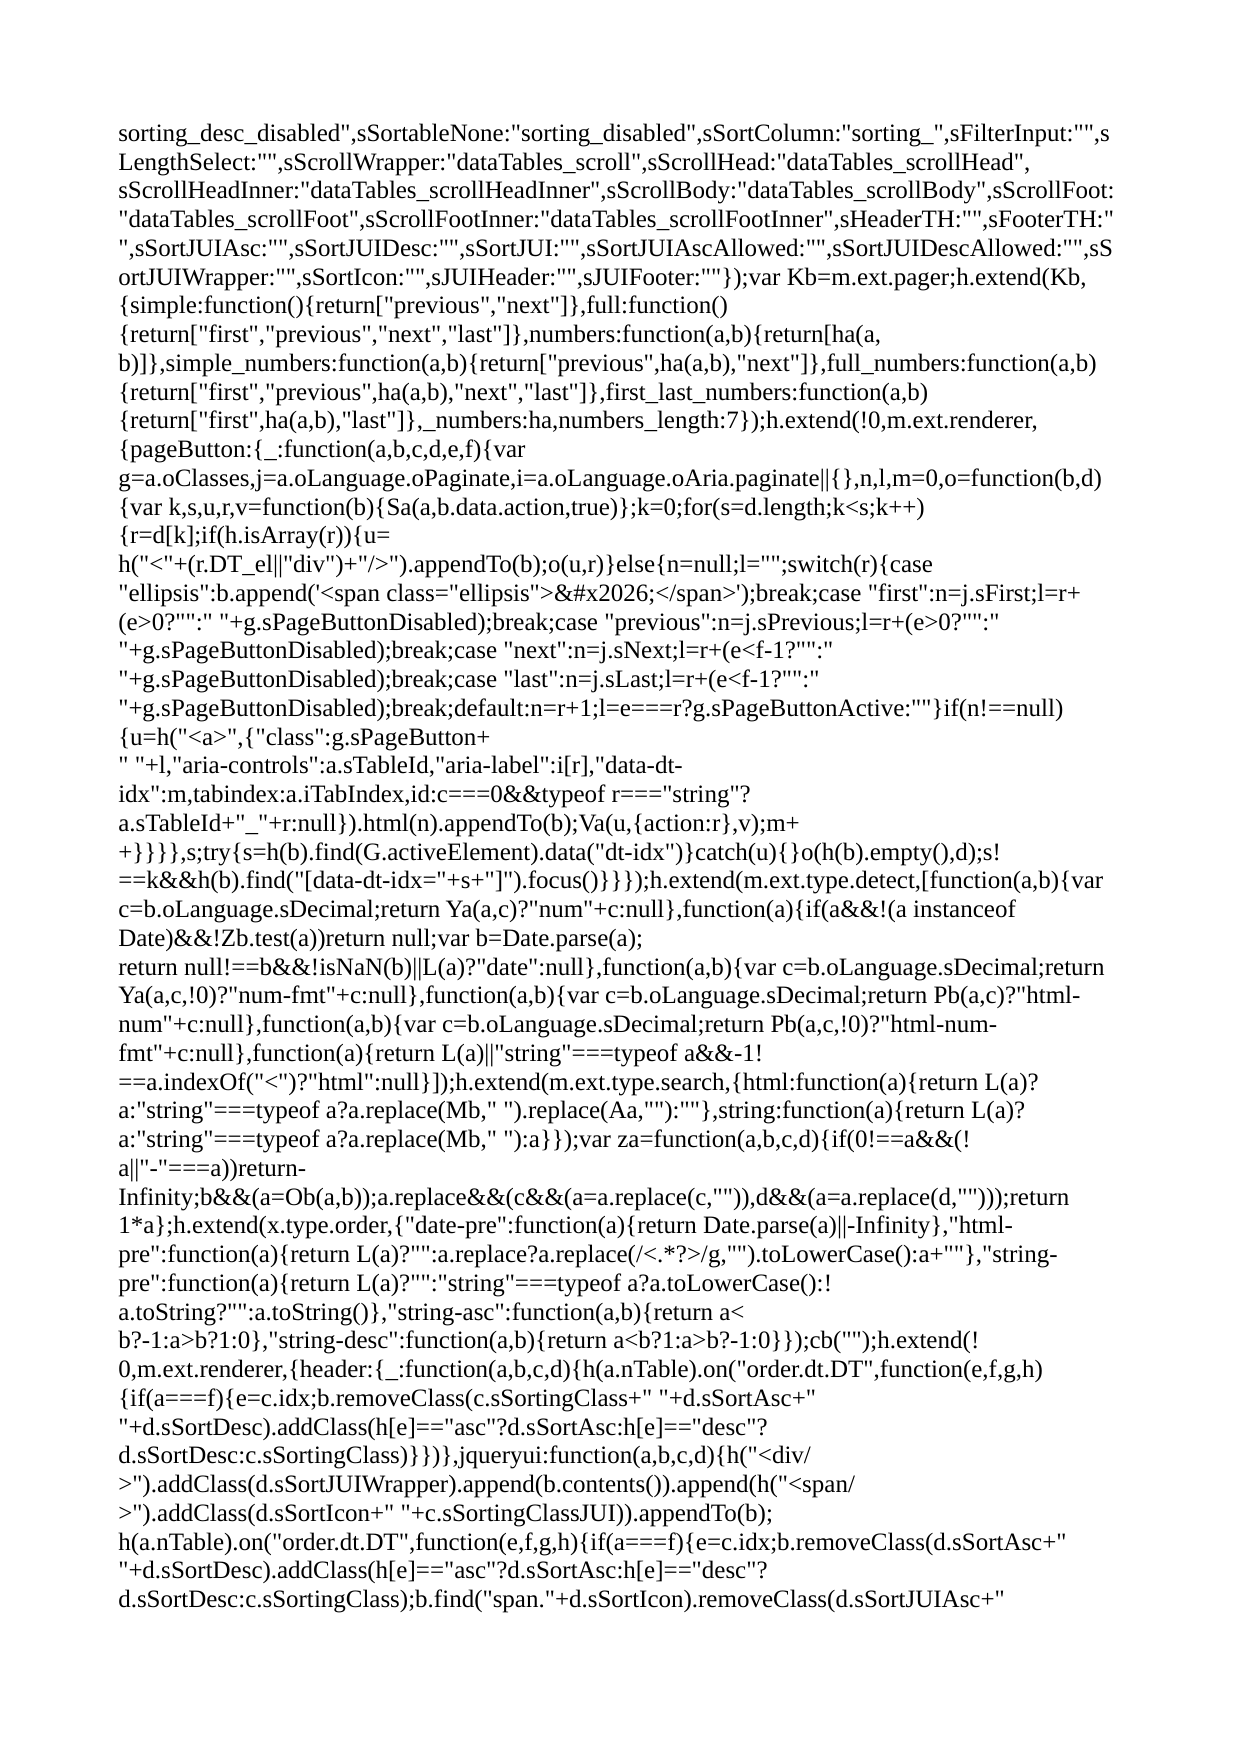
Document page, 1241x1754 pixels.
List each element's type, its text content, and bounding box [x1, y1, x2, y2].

text sScrollHeadInner:"dataTables_scrollHeadInner",sScrollBody:"dataTables_scrollBody",sScrollFoot:"dataTables_scrollFoot",sScrollFootInner:"dataTables_scrollFootInner",sHeaderTH:"",sFooterTH:"",sSortJUIAsc:"",sSortJUIDesc:"",sSortJUI:"",sSortJUIAscAllowed:"",sSortJUIDescAllowed:"",sSortJUIWrapper:"",sSortIcon:"",sJUIHeader:"",sJUIFooter:""});var Kb=m.ext.pager;h.extend(Kb,{simple:function(){return["previous","next"]},full:function(){return["first","previous","next","last"]},numbers:function(a,b){return[ha(a, [118, 176, 1122, 348]
text h("<"+(r.DT_el||"div")+"/>").appendTo(b);o(u,r)}else{n=null;l="";switch(r){case "ellipsis":b.append('<span class="ellipsis">&#x2026;</span>');break;case "first":n=j.sFirst;l=r+(e>0?"":" "+g.sPageButtonDisabled);break;case "previous":n=j.sPrevious;l=r+(e>0?"":" "+g.sPageButtonDisabled);break;case "next":n=j.sNext;l=r+(e<f-1?"":" "+g.sPageButtonDisabled);break;case "last":n=j.sLast;l=r+(e<f-1?"":" "+g.sPageButtonDisabled);break;default:n=r+1;l=e===r?g.sPageButtonActive:""}if(n!==null){u=h("<a>",{"class":g.sPageButton+ [118, 549, 1122, 751]
text b)]},simple_numbers:function(a,b){return["previous",ha(a,b),"next"]},full_numbers:function(a,b){return["first","previous",ha(a,b),"next","last"]},first_last_numbers:function(a,b){return["first",ha(a,b),"last"]},_numbers:ha,numbers_length:7});h.extend(!0,m.ext.renderer,{pageButton:{_:function(a,b,c,d,e,f){var g=a.oClasses,j=a.oLanguage.oPaginate,i=a.oLanguage.oAria.paginate||{},n,l,m=0,o=function(b,d){var k,s,u,r,v=function(b){Sa(a,b.data.action,true)};k=0;for(s=d.length;k<s;k++){r=d[k];if(h.isArray(r)){u= [118, 348, 1122, 549]
text sorting_desc_disabled",sSortableNone:"sorting_disabled",sSortColumn:"sorting_",sFilterInput:"",sLengthSelect:"",sScrollWrapper:"dataTables_scroll",sScrollHead:"dataTables_scrollHead", [118, 118, 1122, 176]
text b?-1:a>b?1:0},"string-desc":function(a,b){return a<b?1:a>b?-1:0}});cb("");h.extend(!0,m.ext.renderer,{header:{_:function(a,b,c,d){h(a.nTable).on("order.dt.DT",function(e,f,g,h){if(a===f){e=c.idx;b.removeClass(c.sSortingClass+" "+d.sSortAsc+" "+d.sSortDesc).addClass(h[e]=="asc"?d.sSortAsc:h[e]=="desc"?d.sSortDesc:c.sSortingClass)}})},jqueryui:function(a,b,c,d){h("<div/>").addClass(d.sSortJUIWrapper).append(b.contents()).append(h("<span/>").addClass(d.sSortIcon+" "+c.sSortingClassJUI)).appendTo(b); [118, 1326, 1122, 1527]
text " "+l,"aria-controls":a.sTableId,"aria-label":i[r],"data-dt-idx":m,tabindex:a.iTabIndex,id:c===0&&typeof r==="string"?a.sTableId+"_"+r:null}).html(n).appendTo(b);Va(u,{action:r},v);m++}}}},s;try{s=h(b).find(G.activeElement).data("dt-idx")}catch(u){}o(h(b).empty(),d);s!==k&&h(b).find("[data-dt-idx="+s+"]").focus()}}});h.extend(m.ext.type.detect,[function(a,b){var c=b.oLanguage.sDecimal;return Ya(a,c)?"num"+c:null},function(a){if(a&&!(a instanceof Date)&&!Zb.test(a))return null;var b=Date.parse(a); [118, 751, 1122, 952]
text h(a.nTable).on("order.dt.DT",function(e,f,g,h){if(a===f){e=c.idx;b.removeClass(d.sSortAsc+" "+d.sSortDesc).addClass(h[e]=="asc"?d.sSortAsc:h[e]=="desc"?d.sSortDesc:c.sSortingClass);b.find("span."+d.sSortIcon).removeClass(d.sSortJUIAsc+" [118, 1527, 1122, 1613]
text a:"string"===typeof a?a.replace(Mb," "):a}});var za=function(a,b,c,d){if(0!==a&&(!a||"-"===a))return-Infinity;b&&(a=Ob(a,b));a.replace&&(c&&(a=a.replace(c,"")),d&&(a=a.replace(d,"")));return 1*a};h.extend(x.type.order,{"date-pre":function(a){return Date.parse(a)||-Infinity},"html-pre":function(a){return L(a)?"":a.replace?a.replace(/<.*?>/g,"").toLowerCase():a+""},"string-pre":function(a){return L(a)?"":"string"===typeof a?a.toLowerCase():!a.toString?"":a.toString()},"string-asc":function(a,b){return a< [118, 1124, 1122, 1326]
text return null!==b&&!isNaN(b)||L(a)?"date":null},function(a,b){var c=b.oLanguage.sDecimal;return Ya(a,c,!0)?"num-fmt"+c:null},function(a,b){var c=b.oLanguage.sDecimal;return Pb(a,c)?"html-num"+c:null},function(a,b){var c=b.oLanguage.sDecimal;return Pb(a,c,!0)?"html-num-fmt"+c:null},function(a){return L(a)||"string"===typeof a&&-1!==a.indexOf("<")?"html":null}]);h.extend(m.ext.type.search,{html:function(a){return L(a)?a:"string"===typeof a?a.replace(Mb," ").replace(Aa,""):""},string:function(a){return L(a)? [118, 952, 1122, 1124]
